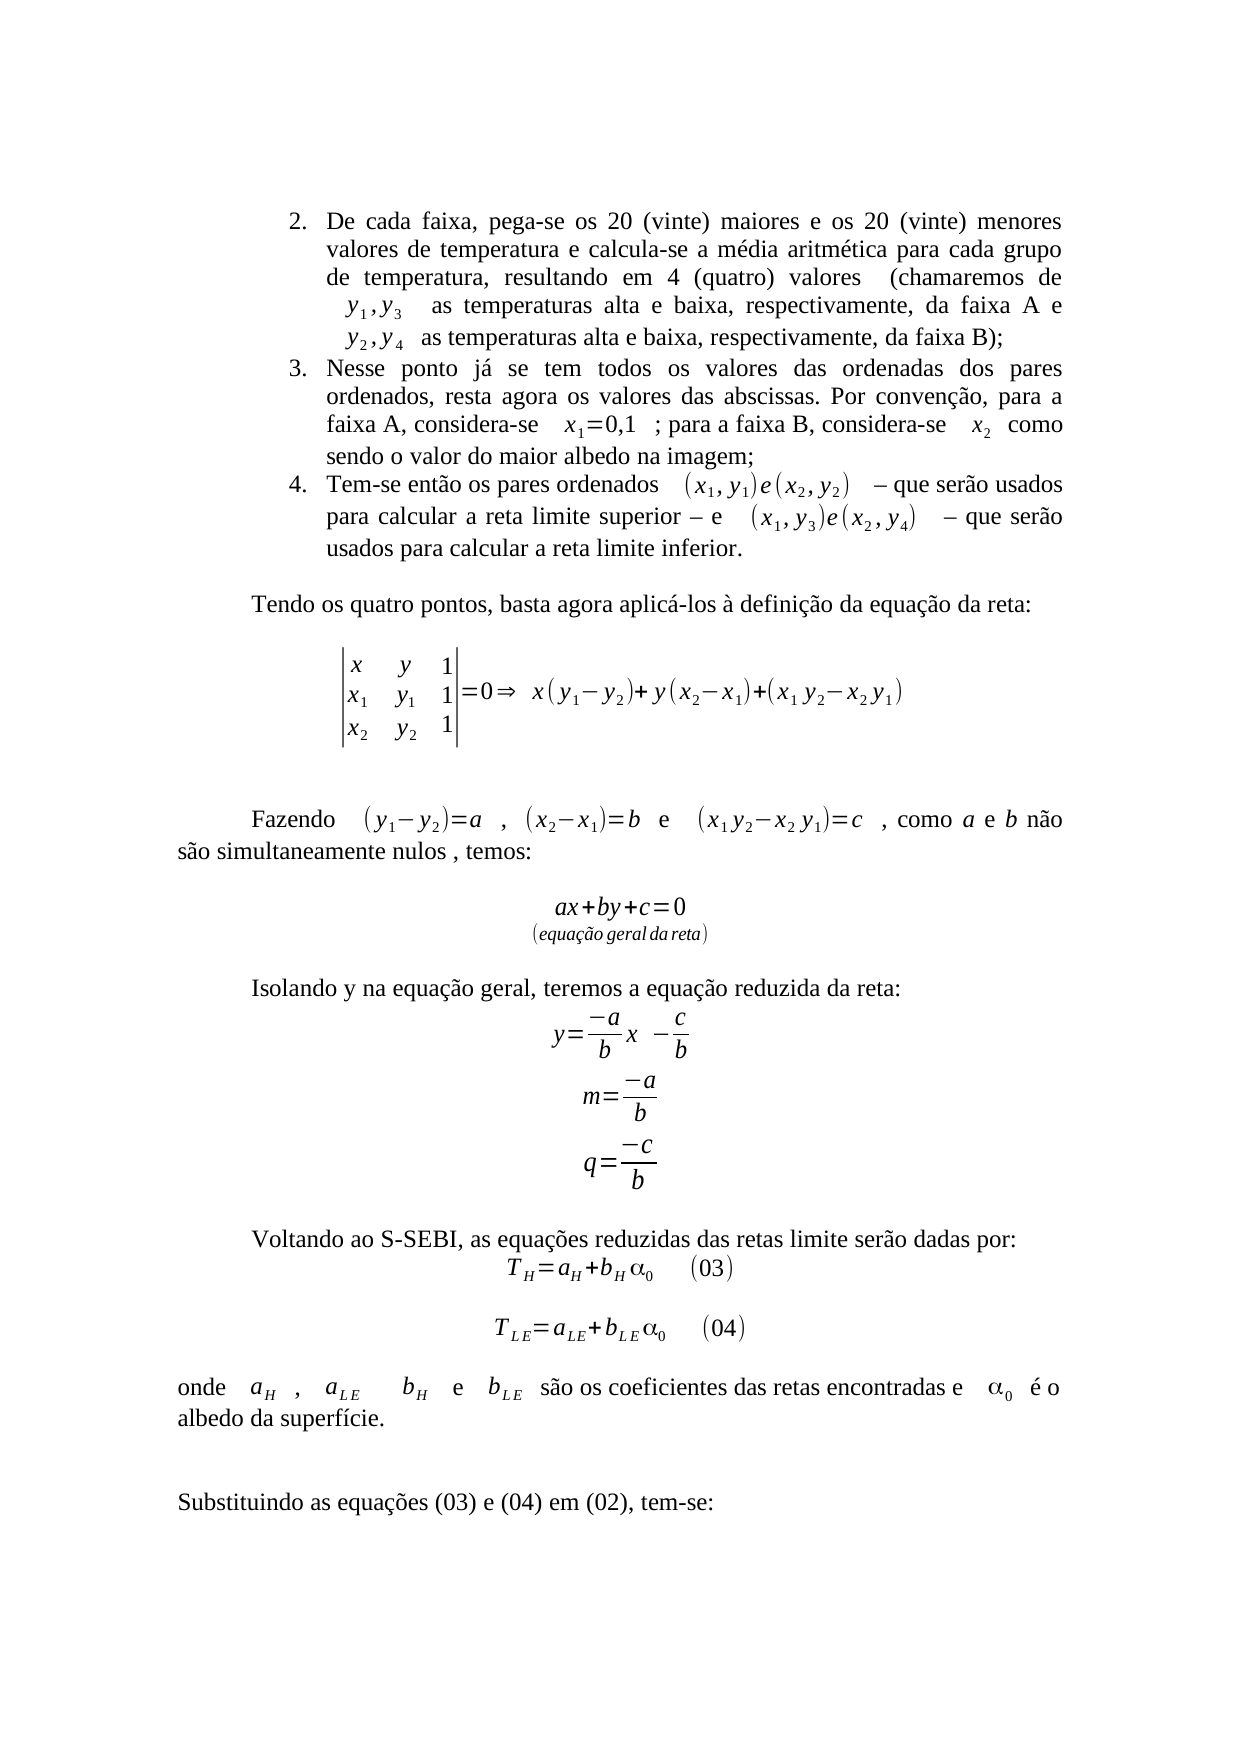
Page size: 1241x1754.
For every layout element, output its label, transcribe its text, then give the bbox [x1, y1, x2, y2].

text Fazendo ,e , como a e b não são simultaneamente nulos , temos: [177, 804, 1063, 864]
text Isolando y na equação geral, teremos a equação reduzida da reta: [177, 974, 1063, 1002]
text Tendo os quatro pontos, basta agora aplicá-los à definição da equação da reta: [177, 590, 1063, 618]
text Substituindo as equações (03) e (04) em (02), tem-se: [177, 1488, 1063, 1516]
list Tem-se então os pares ordenados – que serão usados para calcular a reta limite superior – e – que serão usados para calcular a reta limite inferior. [288, 470, 1063, 562]
text onde , e são os coeficientes das retas encontradas e é o albedo da superfície. [177, 1372, 1063, 1432]
list Nesse ponto já se tem todos os valores das ordenadas dos pares ordenados, resta agora os valores das abscissas. Por convenção, para a faixa A, considera-se ; para a faixa B, considera-se como sendo o valor do maior albedo na imagem; [288, 354, 1063, 470]
text Voltando ao S-SEBI, as equações reduzidas das retas limite serão dadas por: [177, 1224, 1063, 1252]
list De cada faixa, pega-se os 20 (vinte) maiores e os 20 (vinte) menores valores de temperatura e calcula-se a média aritmética para cada grupo de temperatura, resultando em 4 (quatro) valores (chamaremos de as temperaturas alta e baixa, respectivamente, da faixa A e as temperaturas alta e baixa, respectivamente, da faixa B); [288, 207, 1063, 354]
